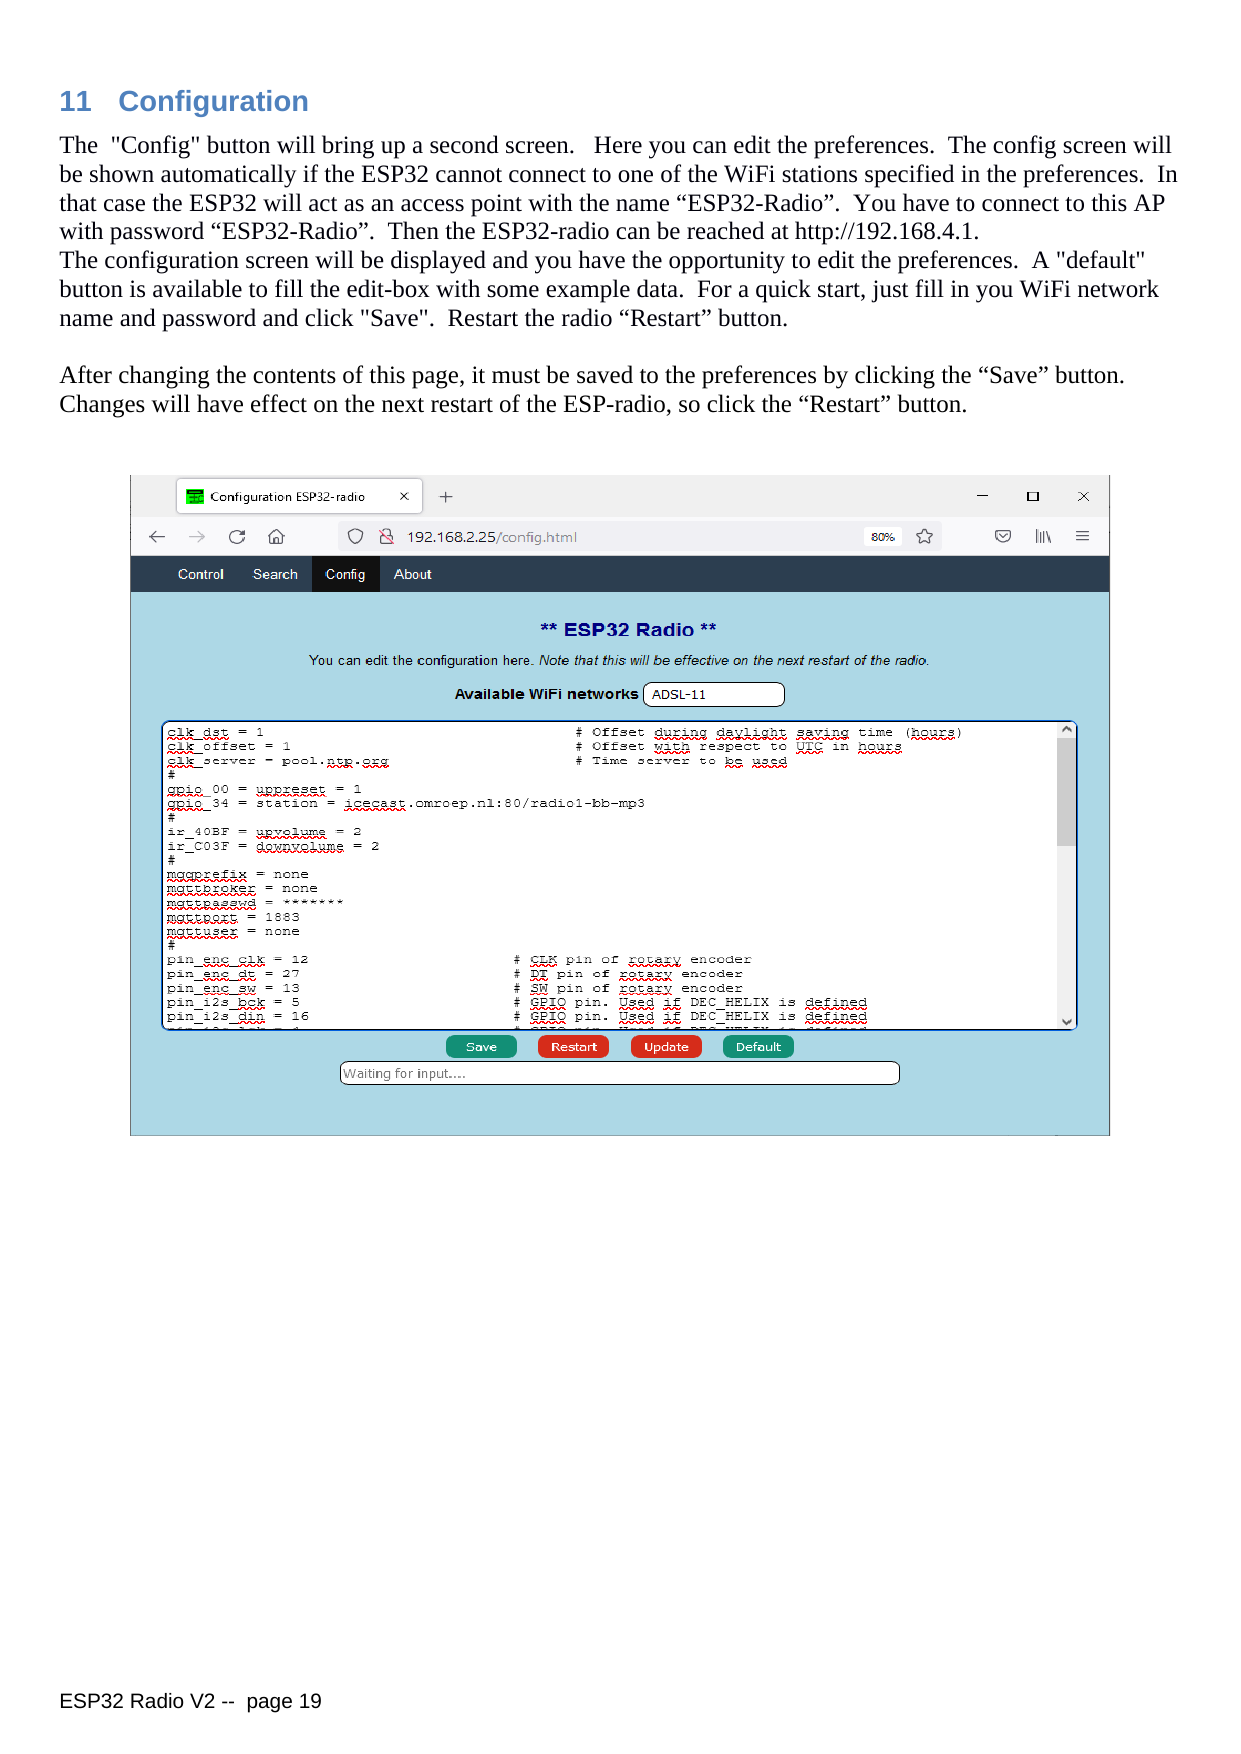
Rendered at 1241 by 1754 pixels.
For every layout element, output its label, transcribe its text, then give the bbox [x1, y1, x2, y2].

subtitle Configuration [59, 84, 1181, 118]
text The configuration screen will be displayed and you have the opportunity to edit the preferences. A "default" button is available to fill the edit-box with some example data. For a quick start, just fill in you WiFi network name and password and click "Save". Restart the radio “Restart” button. [59, 245, 1181, 360]
picture [130, 475, 1110, 1136]
text The "Config" button will bring up a second screen. Here you can edit the preferences. The config screen will be shown automatically if the ESP32 cannot connect to one of the WiFi stations specified in the preferences. In that case the ESP32 will act as an access point with the name “ESP32-Radio”. You have to connect to this AP with password “ESP32-Radio”. Then the ESP32-radio can be reached at http://192.168.4.1. [59, 130, 1181, 245]
text After changing the contents of this page, it must be saved to the preferences by clicking the “Save” button. Changes will have effect on the next restart of the ESP-radio, so click the “Restart” button. [59, 360, 1181, 418]
